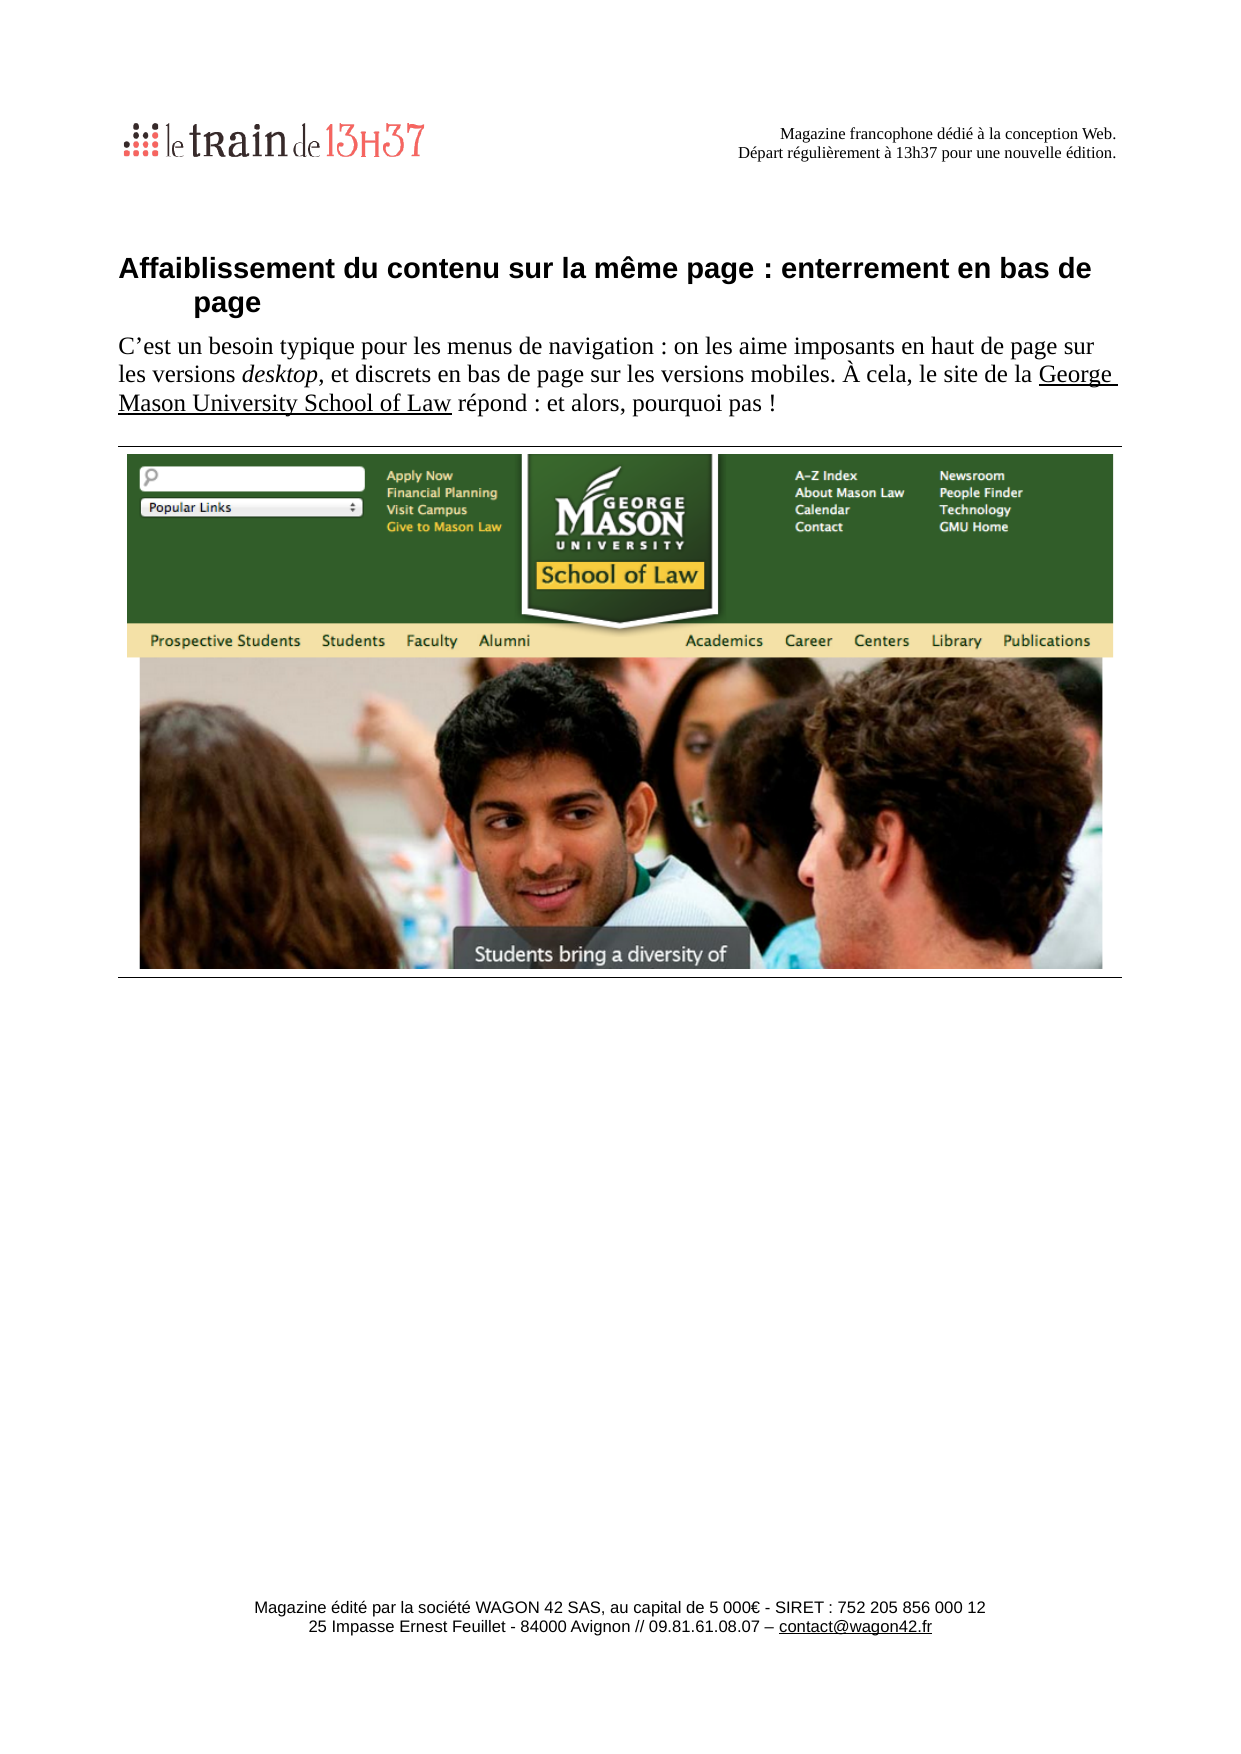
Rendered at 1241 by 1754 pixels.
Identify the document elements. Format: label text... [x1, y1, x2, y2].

picture [127, 454, 1114, 969]
picture [123, 123, 425, 157]
text C’est un besoin typique pour les menus de navigation : on les aime imposants en haut de page sur les versions desktop, et discrets en bas de page sur les versions mobiles. À cela, le site de la George Mason University School of Law répond : et alors, pourquoi pas ! [118, 331, 1122, 417]
subtitle Affaiblissement du contenu sur la même page : enterrement en bas de page [118, 251, 1122, 318]
